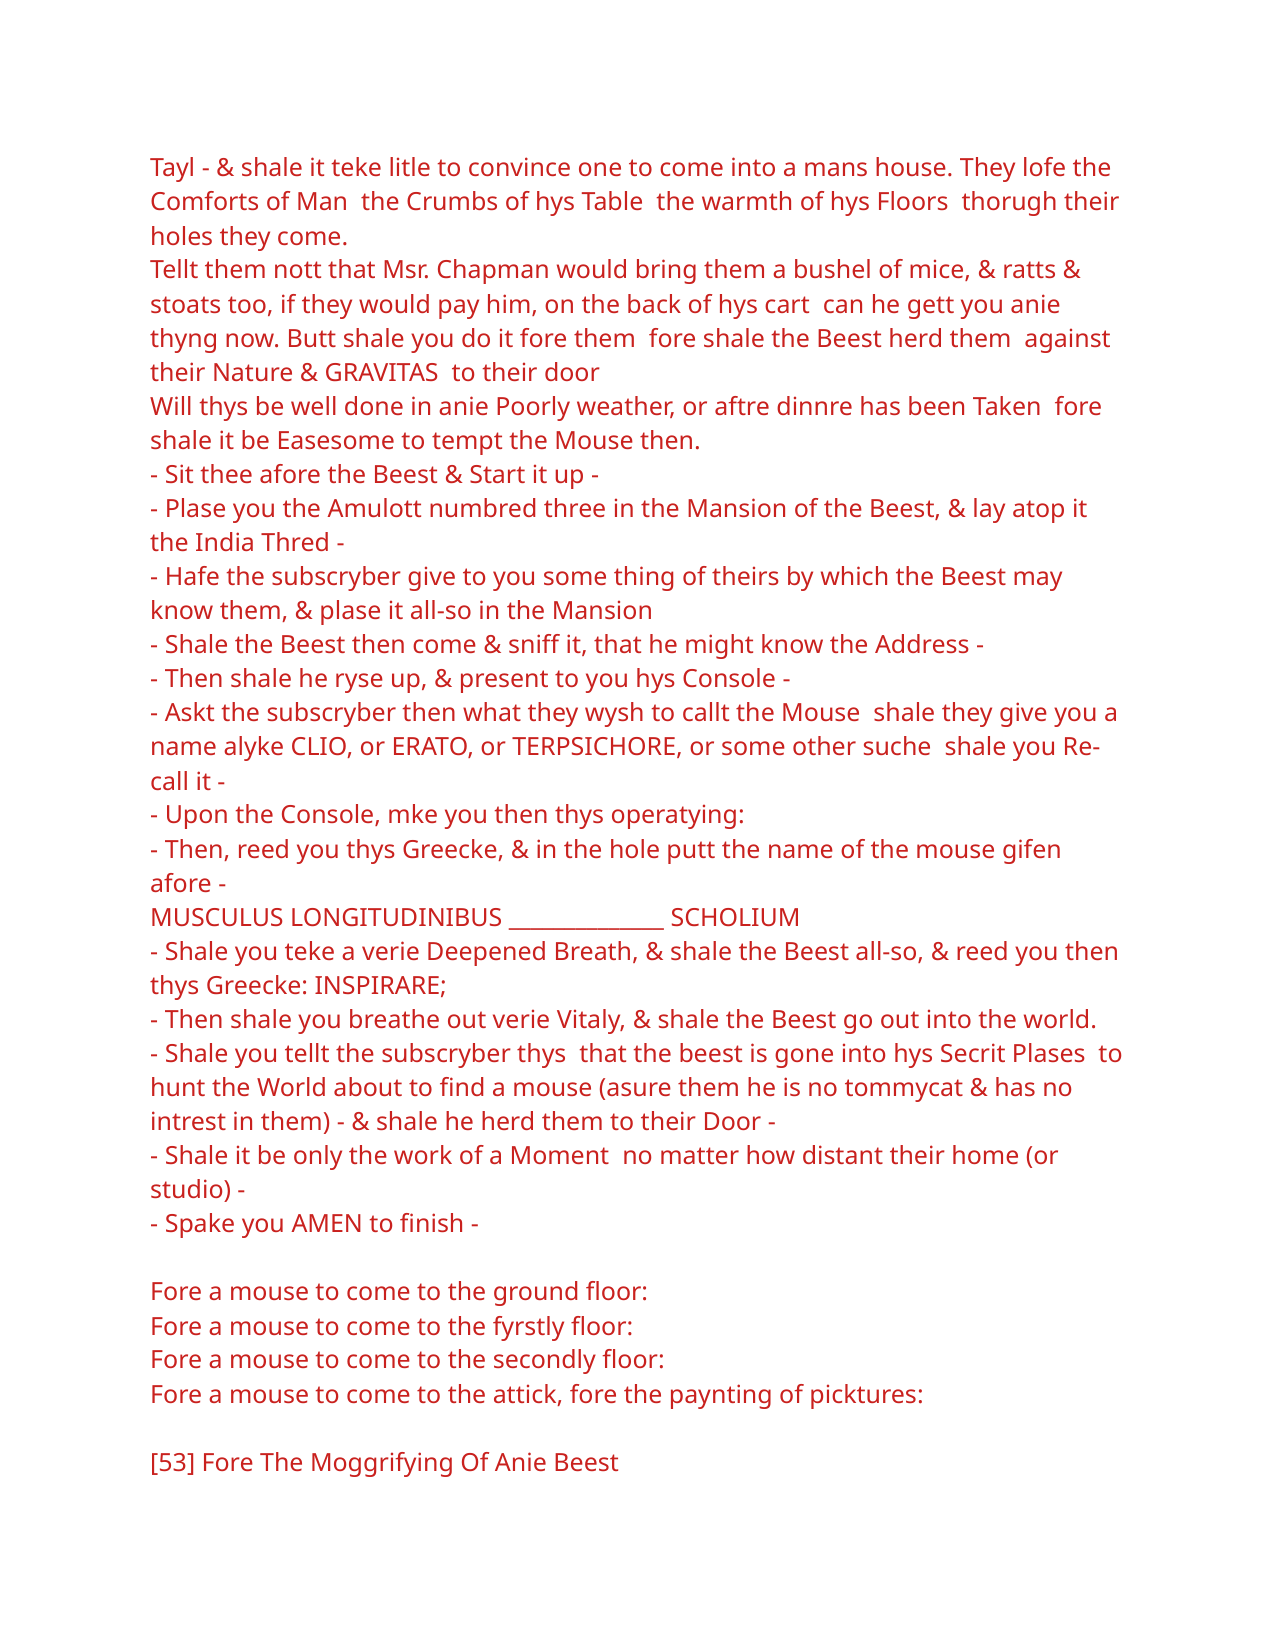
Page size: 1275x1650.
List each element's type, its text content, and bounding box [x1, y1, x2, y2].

text - Upon the Console, mke you then thys operatying: [150, 797, 1125, 831]
text - Plase you the Amulott numbred three in the Mansion of the Beest, & lay atop it the India Thred - [150, 491, 1125, 559]
text - Askt the subscryber then what they wysh to callt the Mouse shale they give you a name alyke CLIO, or ERATO, or TERPSICHORE, or some other suche shale you Re-call it - [150, 695, 1125, 797]
text Tayl - & shale it teke litle to convince one to come into a mans house. They lofe the Comforts of Man the Crumbs of hys Table the warmth of hys Floors thorugh their holes they come. [150, 150, 1125, 252]
text Fore a mouse to come to the secondly floor: [150, 1342, 1125, 1376]
text - Shale you tellt the subscryber thys that the beest is gone into hys Secrit Plases to hunt the World about to find a mouse (asure them he is no tommycat & has no intrest in them) - & shale he herd them to their Door - [150, 1036, 1125, 1138]
text - Then shale he ryse up, & present to you hys Console - [150, 661, 1125, 695]
text - Sit thee afore the Beest & Start it up - [150, 457, 1125, 491]
text - Shale it be only the work of a Moment no matter how distant their home (or studio) - [150, 1138, 1125, 1206]
text - Then shale you breathe out verie Vitaly, & shale the Beest go out into the world. [150, 1002, 1125, 1036]
text Tellt them nott that Msr. Chapman would bring them a bushel of mice, & ratts & stoats too, if they would pay him, on the back of hys cart can he gett you anie thyng now. Butt shale you do it fore them fore shale the Beest herd them against their Nature & GRAVITAS to their door [150, 252, 1125, 388]
text - Shale the Beest then come & sniff it, that he might know the Address - [150, 627, 1125, 661]
text - Shale you teke a verie Deepened Breath, & shale the Beest all-so, & reed you then thys Greecke: INSPIRARE; [150, 933, 1125, 1002]
text Fore a mouse to come to the fyrstly floor: [150, 1308, 1125, 1342]
text Will thys be well done in anie Poorly weather, or aftre dinnre has been Taken fore shale it be Easesome to tempt the Mouse then. [150, 388, 1125, 457]
text - Hafe the subscryber give to you some thing of theirs by which the Beest may know them, & plase it all-so in the Mansion [150, 559, 1125, 627]
text Fore a mouse to come to the attick, fore the paynting of picktures: [150, 1376, 1125, 1410]
text - Spake you AMEN to finish - [150, 1206, 1125, 1240]
text - Then, reed you thys Greecke, & in the hole putt the name of the mouse gifen afore - [150, 831, 1125, 899]
text Fore a mouse to come to the ground floor: [150, 1274, 1125, 1308]
text [53] Fore The Moggrifying Of Anie Beest [150, 1444, 1125, 1478]
text MUSCULUS LONGITUDINIBUS ______________ SCHOLIUM [150, 899, 1125, 933]
